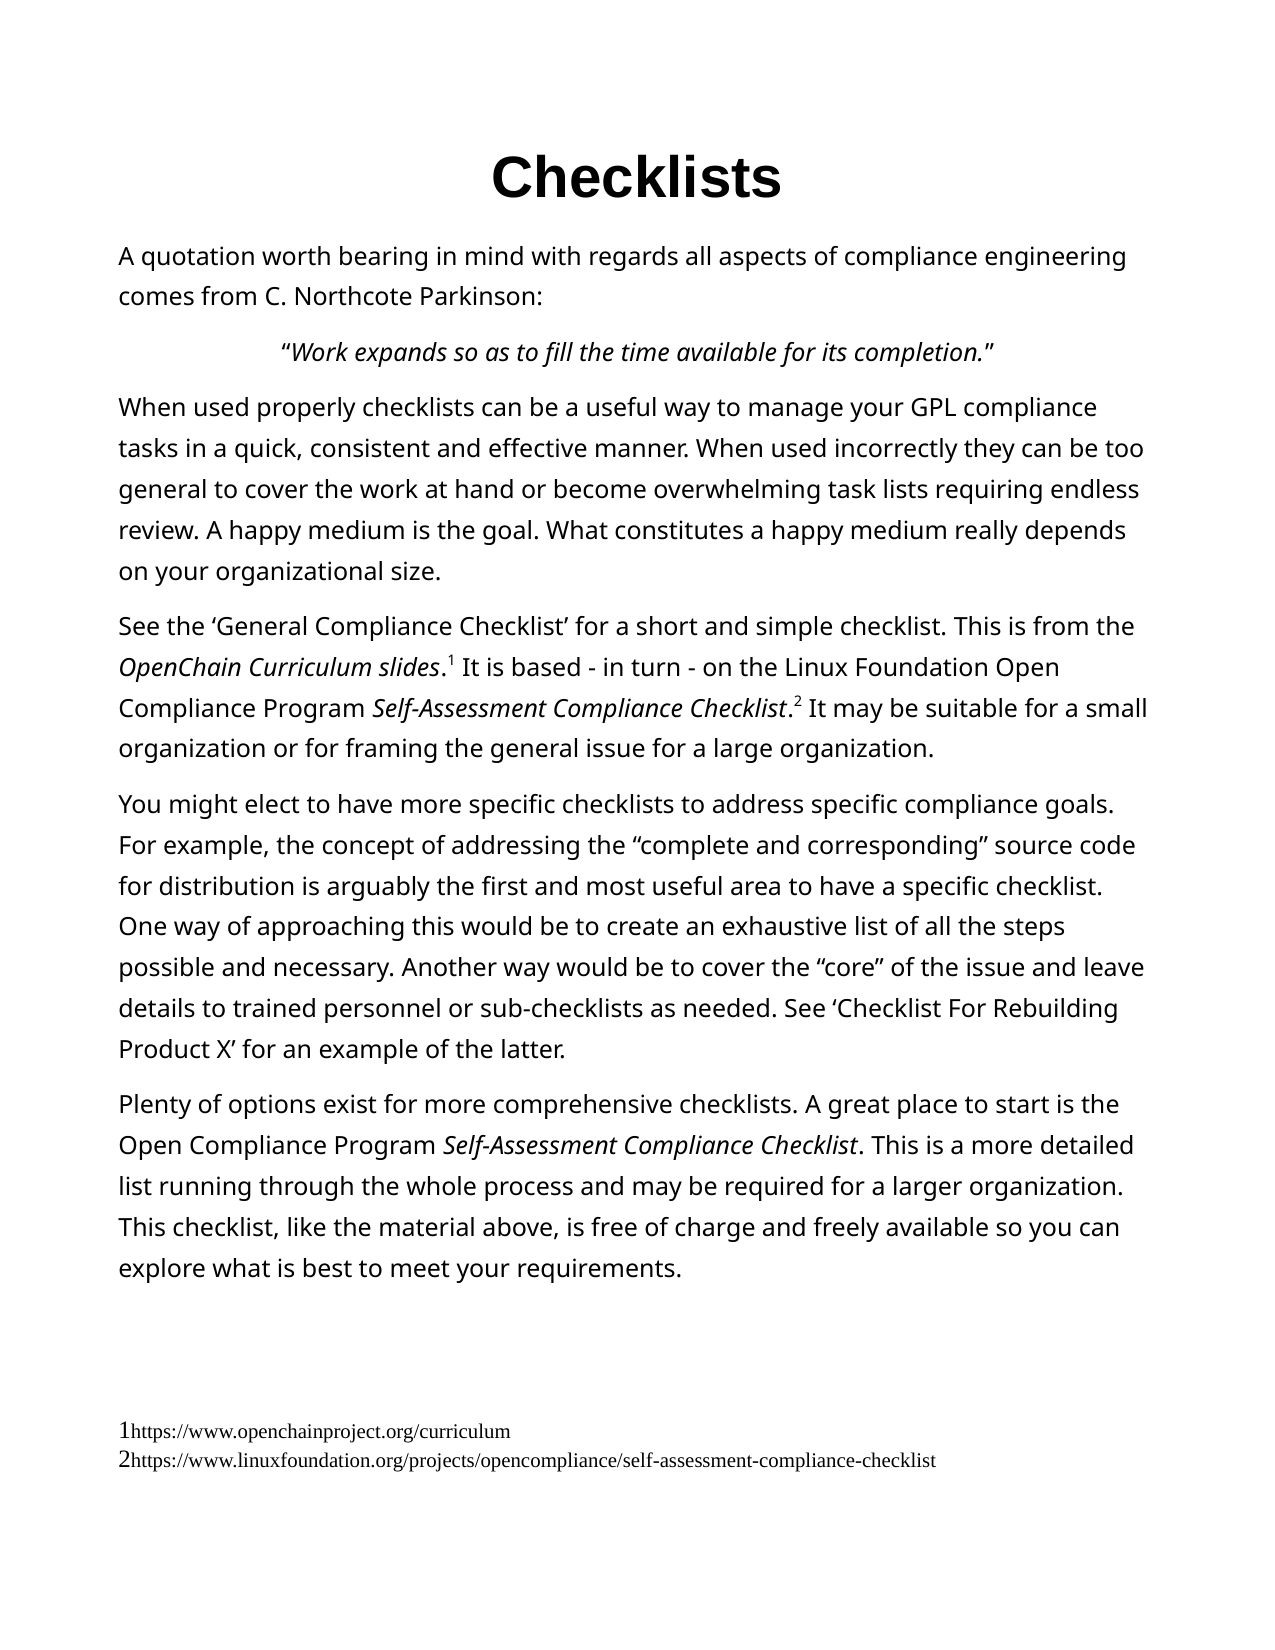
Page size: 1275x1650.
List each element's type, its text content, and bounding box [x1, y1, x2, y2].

text When used properly checklists can be a useful way to manage your GPL compliance tasks in a quick, consistent and effective manner. When used incorrectly they can be too general to cover the work at hand or become overwhelming task lists requiring endless review. A happy medium is the goal. What constitutes a happy medium really depends on your organizational size. [118, 390, 1157, 587]
text “Work expands so as to fill the time available for its completion.” [118, 334, 1157, 368]
text A quotation worth bearing in mind with regards all aspects of compliance engineering comes from C. Northcote Parkinson: [118, 238, 1157, 313]
text https://www.linuxfoundation.org/projects/opencompliance/self-assessment-compliance-checklist [118, 1444, 1157, 1473]
title Checklists [118, 143, 1157, 210]
text See the ‘General Compliance Checklist’ for a short and simple checklist. This is from the OpenChain Curriculum slides. It is based - in turn - on the Linux Foundation Open Compliance Program Self-Assessment Compliance Checklist. It may be suitable for a small organization or for framing the general issue for a large organization. [118, 608, 1157, 765]
text https://www.openchainproject.org/curriculum [118, 1416, 1157, 1444]
text You might elect to have more specific checklists to address specific compliance goals. For example, the concept of addressing the “complete and corresponding” source code for distribution is arguably the first and most useful area to have a specific checklist. One way of approaching this would be to create an exhaustive list of all the steps possible and necessary. Another way would be to cover the “core” of the issue and leave details to trained personnel or sub-checklists as needed. See ‘Checklist For Rebuilding Product X’ for an example of the latter. [118, 786, 1157, 1066]
text Plenty of options exist for more comprehensive checklists. A great place to start is the Open Compliance Program Self-Assessment Compliance Checklist. This is a more detailed list running through the whole process and may be required for a larger organization. This checklist, like the material above, is free of charge and freely available so you can explore what is best to meet your requirements. [118, 1087, 1157, 1284]
